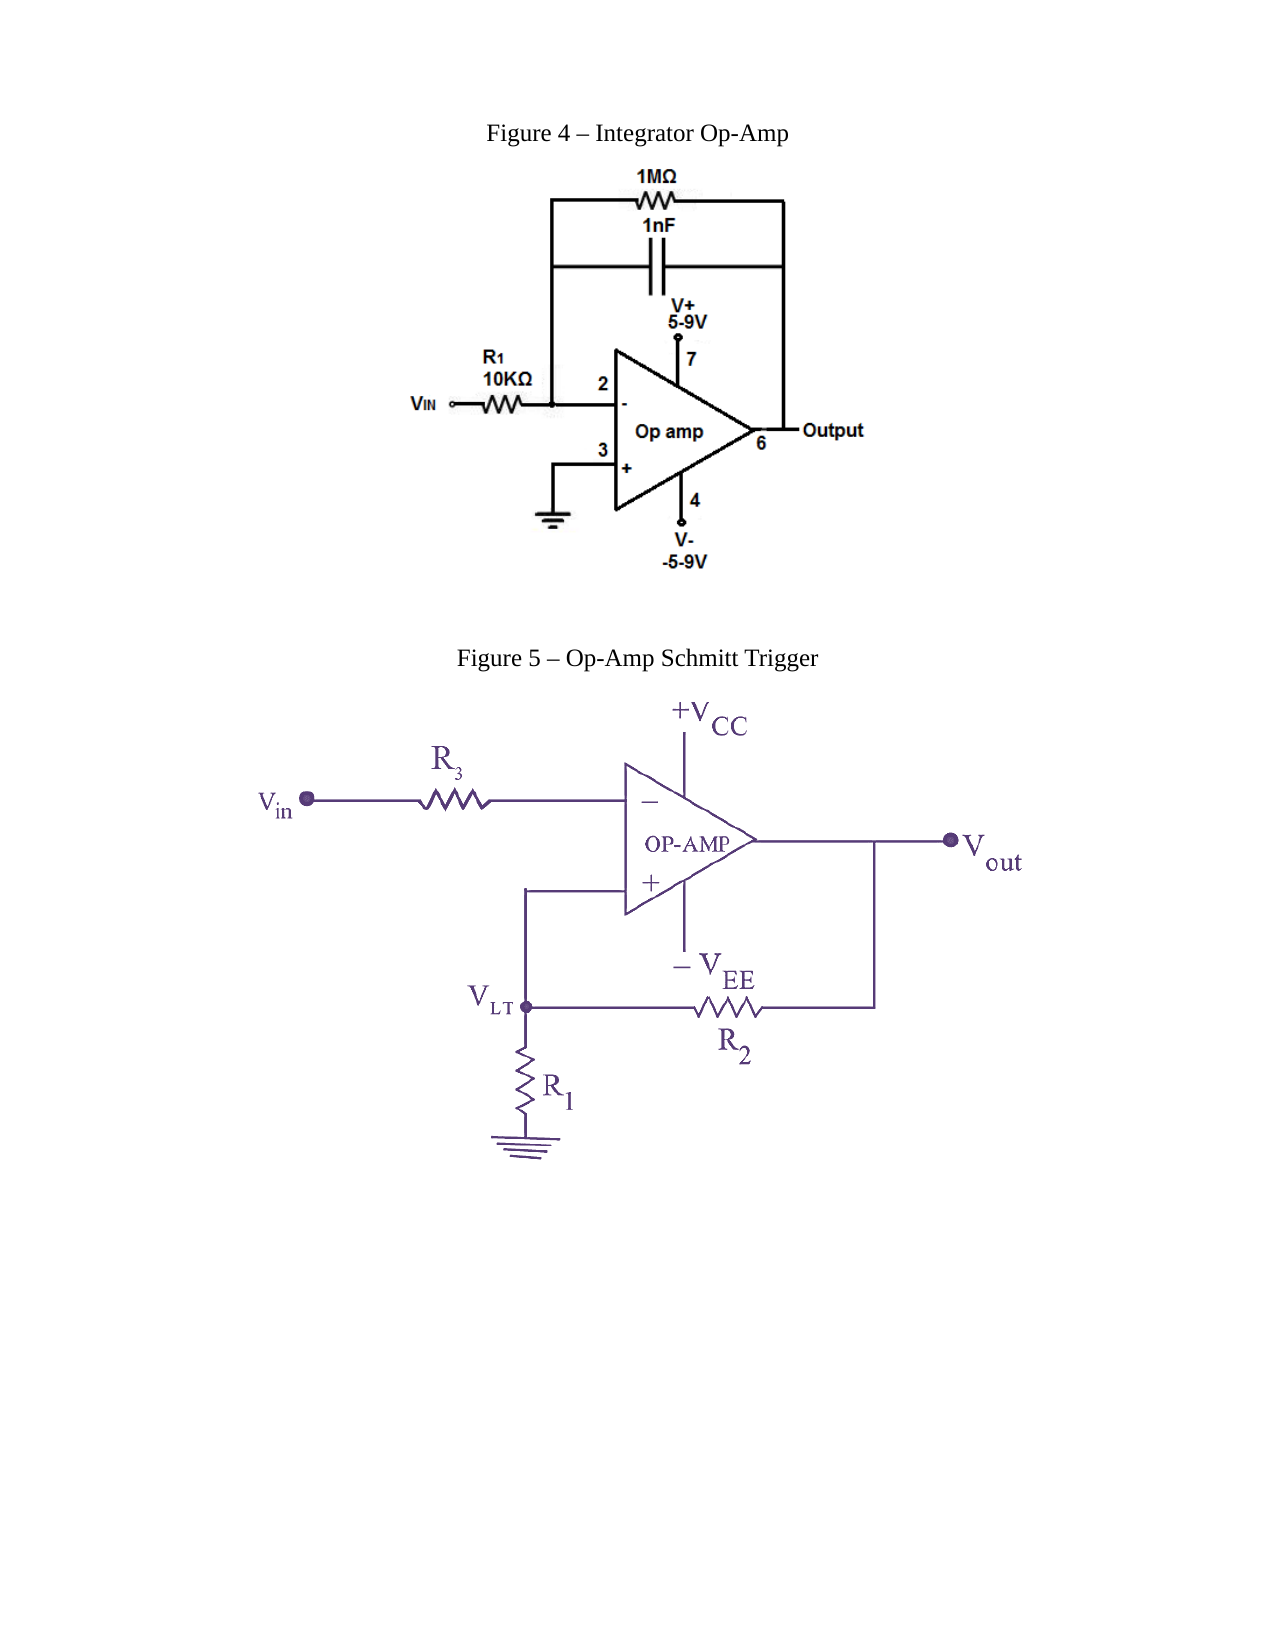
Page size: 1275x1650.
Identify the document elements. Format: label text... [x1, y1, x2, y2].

text Figure 4 – Integrator Op-Amp [118, 118, 1157, 147]
picture [243, 686, 1032, 1163]
picture [407, 161, 868, 586]
text Figure 5 – Op-Amp Schmitt Trigger [118, 643, 1157, 672]
